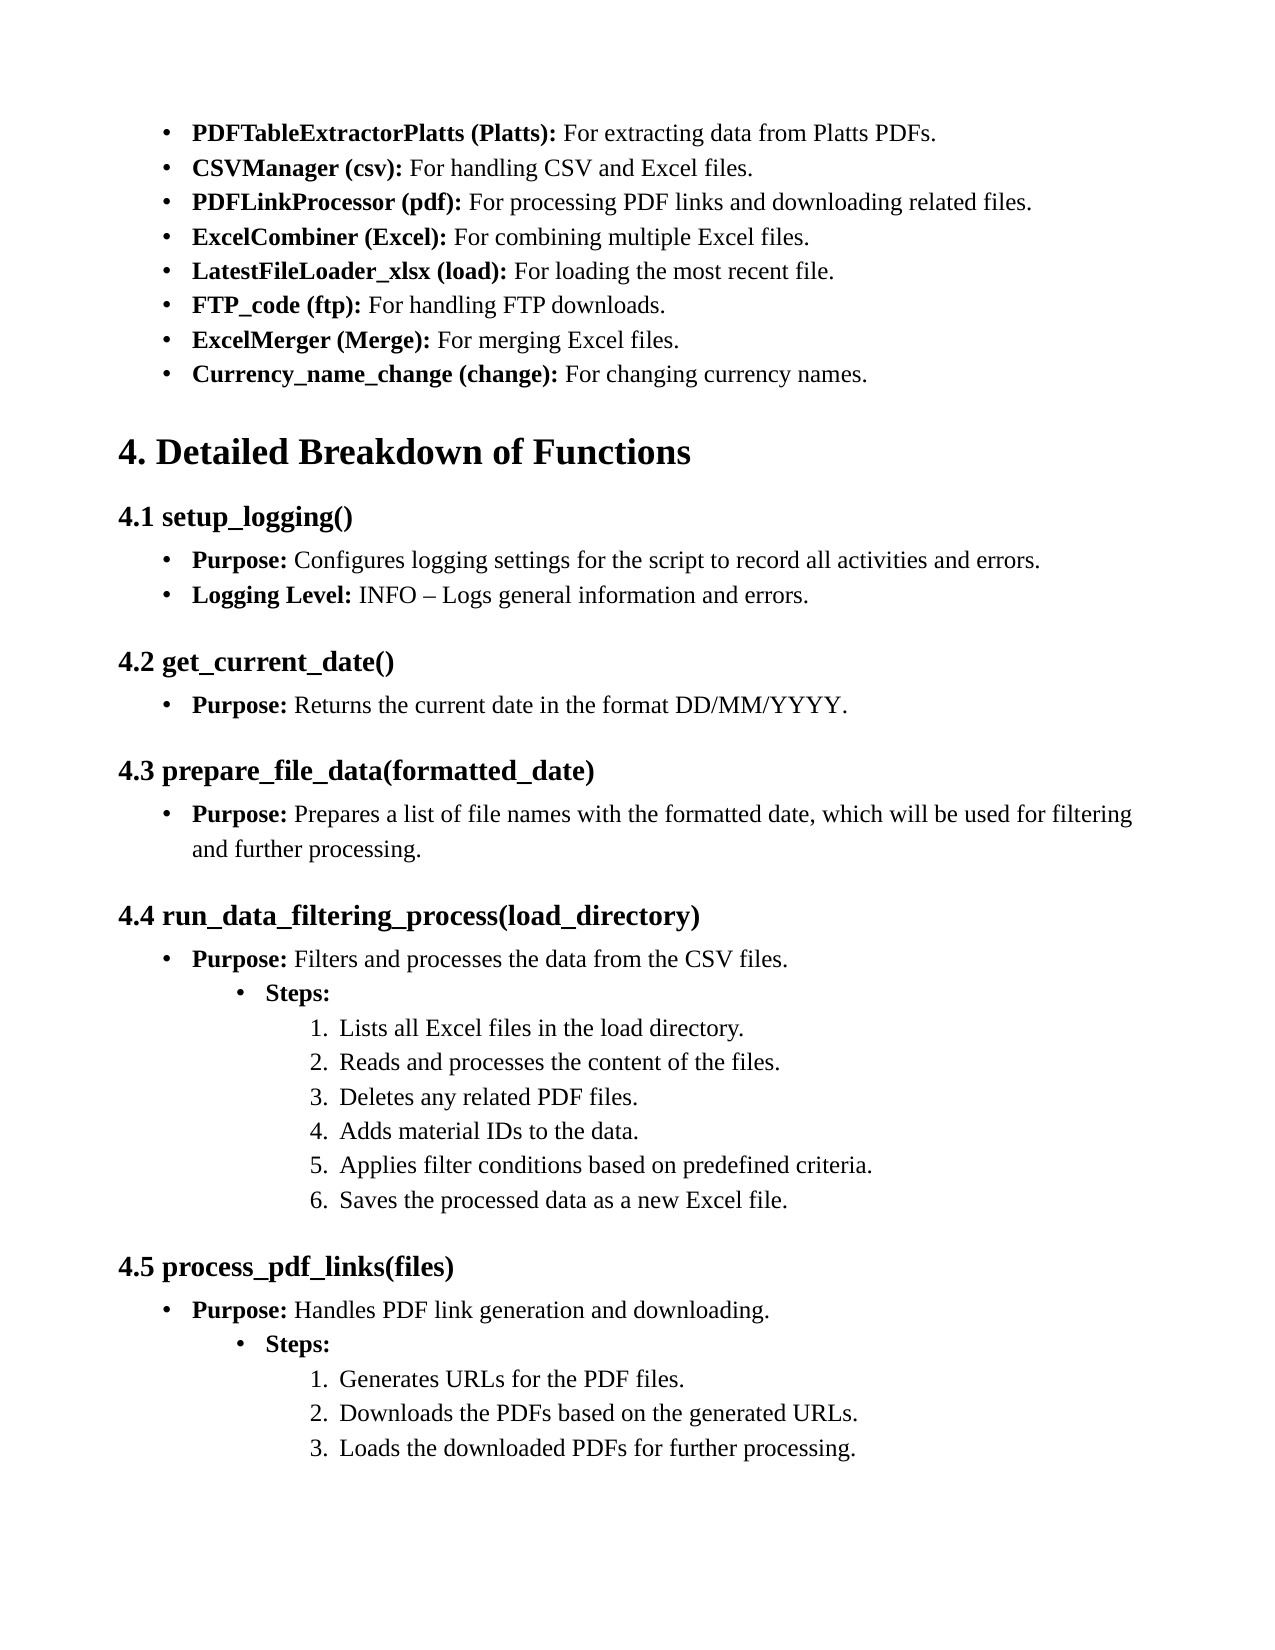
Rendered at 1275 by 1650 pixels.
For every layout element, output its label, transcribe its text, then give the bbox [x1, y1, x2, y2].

list Deletes any related PDF files. [309, 1082, 1157, 1110]
list Logging Level: INFO – Logs general information and errors. [162, 580, 1157, 609]
list Steps: [236, 1329, 1157, 1358]
list Purpose: Filters and processes the data from the CSV files. [162, 944, 1157, 972]
list Currency_name_change (change): For changing currency names. [162, 359, 1157, 388]
list Downloads the PDFs based on the generated URLs. [309, 1398, 1157, 1427]
list LatestFileLoader_xlsx (load): For loading the most recent file. [162, 256, 1157, 285]
list PDFTableExtractorPlatts (Platts): For extracting data from Platts PDFs. [162, 118, 1157, 147]
subtitle 4. Detailed Breakdown of Functions [118, 429, 1157, 472]
list Applies filter conditions based on predefined criteria. [309, 1151, 1157, 1179]
subtitle 4.3 prepare_file_data(formatted_date) [118, 753, 1157, 787]
list Generates URLs for the PDF files. [309, 1364, 1157, 1392]
list FTP_code (ftp): For handling FTP downloads. [162, 291, 1157, 319]
list ExcelMerger (Merge): For merging Excel files. [162, 325, 1157, 354]
list Purpose: Returns the current date in the format DD/MM/YYYY. [162, 690, 1157, 718]
list ExcelCombiner (Excel): For combining multiple Excel files. [162, 222, 1157, 250]
list Loads the downloaded PDFs for further processing. [309, 1433, 1157, 1461]
subtitle 4.2 get_current_date() [118, 644, 1157, 677]
list Purpose: Configures logging settings for the script to record all activities and errors. [162, 546, 1157, 574]
subtitle 4.5 process_pdf_links(files) [118, 1249, 1157, 1282]
list Purpose: Handles PDF link generation and downloading. [162, 1295, 1157, 1323]
list Reads and processes the content of the files. [309, 1047, 1157, 1076]
list PDFLinkProcessor (pdf): For processing PDF links and downloading related files. [162, 187, 1157, 216]
list Lists all Excel files in the load directory. [309, 1013, 1157, 1041]
subtitle 4.1 setup_logging() [118, 499, 1157, 533]
list Saves the processed data as a new Excel file. [309, 1185, 1157, 1214]
subtitle 4.4 run_data_filtering_process(load_directory) [118, 898, 1157, 931]
list Adds material IDs to the data. [309, 1116, 1157, 1145]
list Steps: [236, 978, 1157, 1007]
list Purpose: Prepares a list of file names with the formatted date, which will be used for filtering and further processing. [162, 799, 1157, 863]
list CSVManager (csv): For handling CSV and Excel files. [162, 153, 1157, 181]
